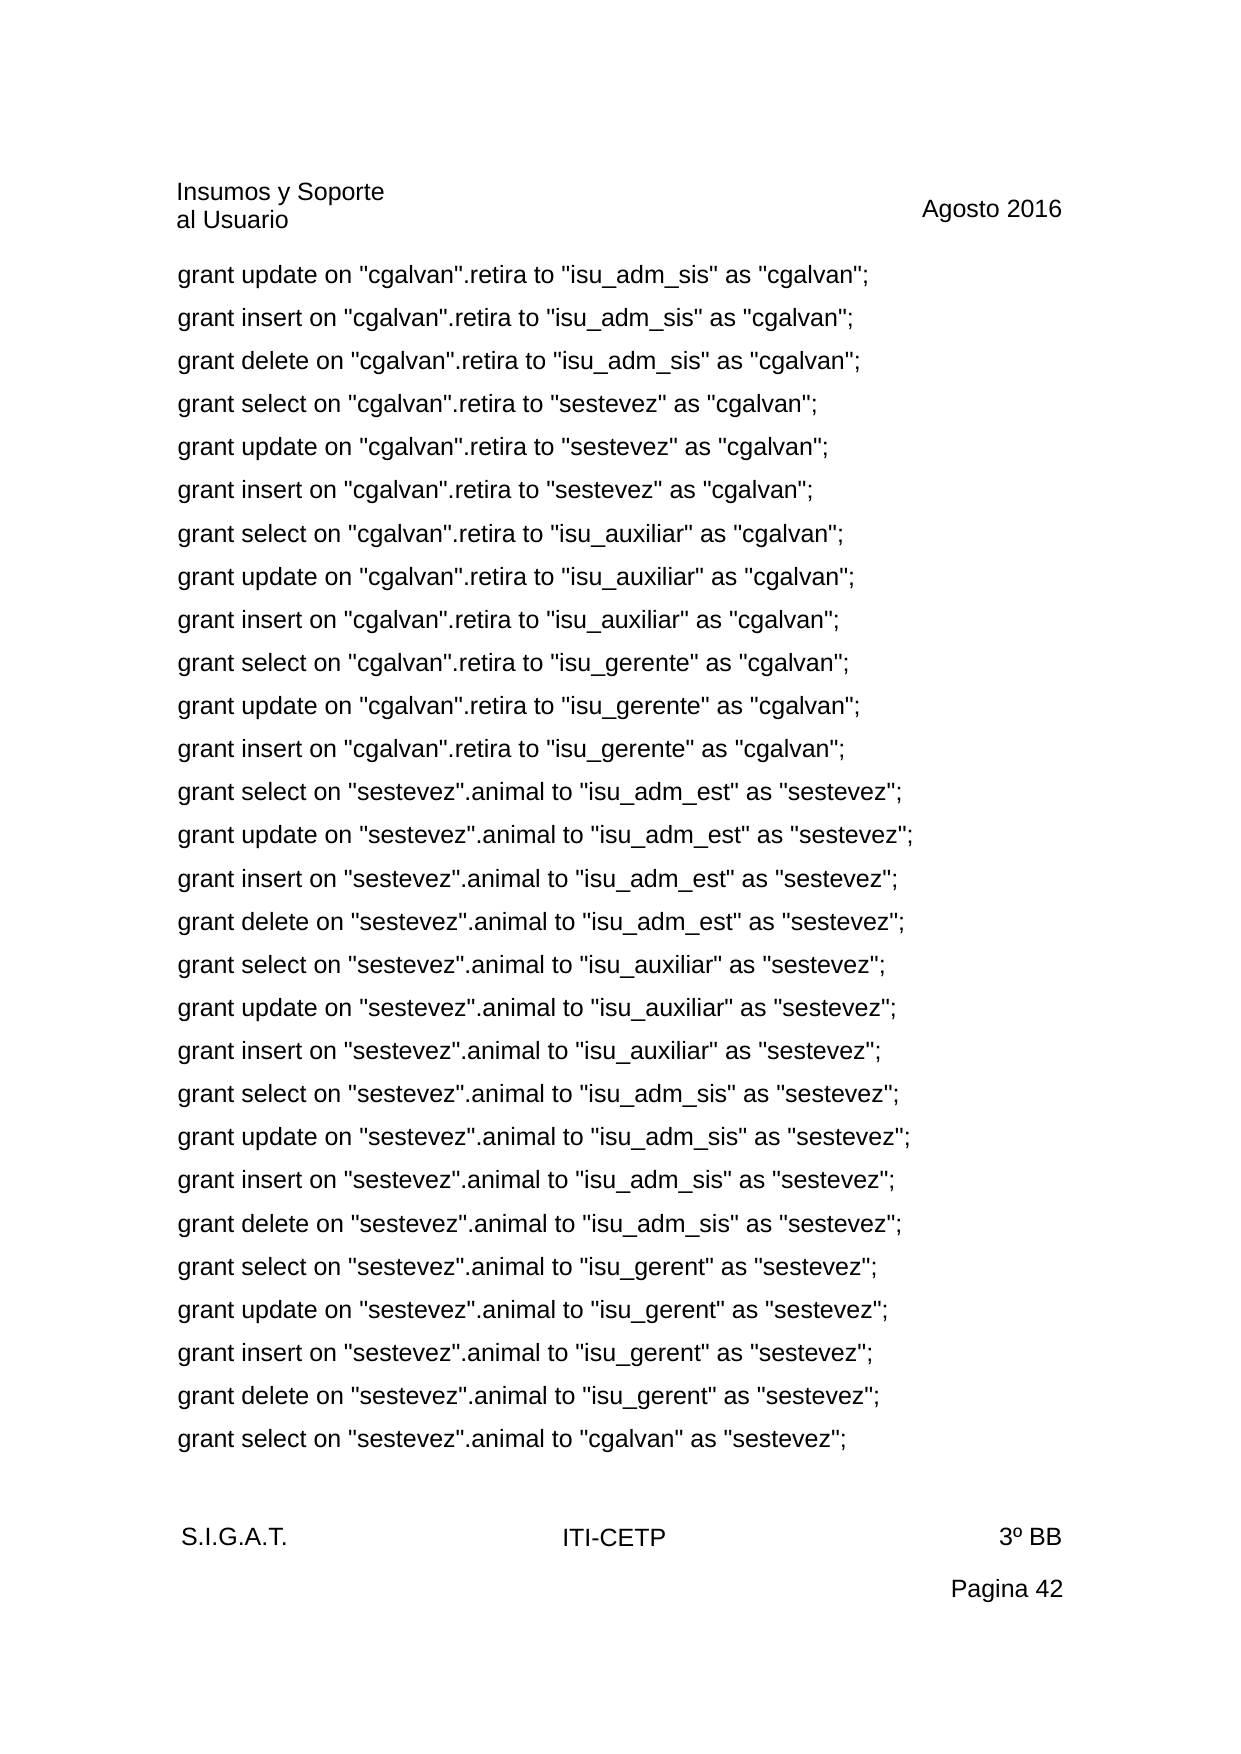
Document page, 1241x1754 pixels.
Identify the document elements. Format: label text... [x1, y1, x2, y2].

text grant update on "cgalvan".retira to "isu_adm_sis" as "cgalvan"; grant insert on "cgalvan".retira to "isu_adm_sis" as "cgalvan"; grant delete on "cgalvan".retira to "isu_adm_sis" as "cgalvan"; grant select on "cgalvan".retira to "sestevez" as "cgalvan"; grant update on "cgalvan".retira to "sestevez" as "cgalvan"; grant insert on "cgalvan".retira to "sestevez" as "cgalvan"; grant select on "cgalvan".retira to "isu_auxiliar" as "cgalvan"; grant update on "cgalvan".retira to "isu_auxiliar" as "cgalvan"; grant insert on "cgalvan".retira to "isu_auxiliar" as "cgalvan"; grant select on "cgalvan".retira to "isu_gerente" as "cgalvan"; grant update on "cgalvan".retira to "isu_gerente" as "cgalvan"; grant insert on "cgalvan".retira to "isu_gerente" as "cgalvan"; grant select on "sestevez".animal to "isu_adm_est" as "sestevez"; grant update on "sestevez".animal to "isu_adm_est" as "sestevez"; grant insert on "sestevez".animal to "isu_adm_est" as "sestevez"; grant delete on "sestevez".animal to "isu_adm_est" as "sestevez"; grant select on "sestevez".animal to "isu_auxiliar" as "sestevez"; grant update on "sestevez".animal to "isu_auxiliar" as "sestevez"; grant insert on "sestevez".animal to "isu_auxiliar" as "sestevez"; grant select on "sestevez".animal to "isu_adm_sis" as "sestevez"; grant update on "sestevez".animal to "isu_adm_sis" as "sestevez"; grant insert on "sestevez".animal to "isu_adm_sis" as "sestevez"; grant delete on "sestevez".animal to "isu_adm_sis" as "sestevez"; grant select on "sestevez".animal to "isu_gerent" as "sestevez"; grant update on "sestevez".animal to "isu_gerent" as "sestevez"; grant insert on "sestevez".animal to "isu_gerent" as "sestevez"; grant delete on "sestevez".animal to "isu_gerent" as "sestevez"; grant select on "sestevez".animal to "cgalvan" as "sestevez"; [177, 260, 1063, 1453]
